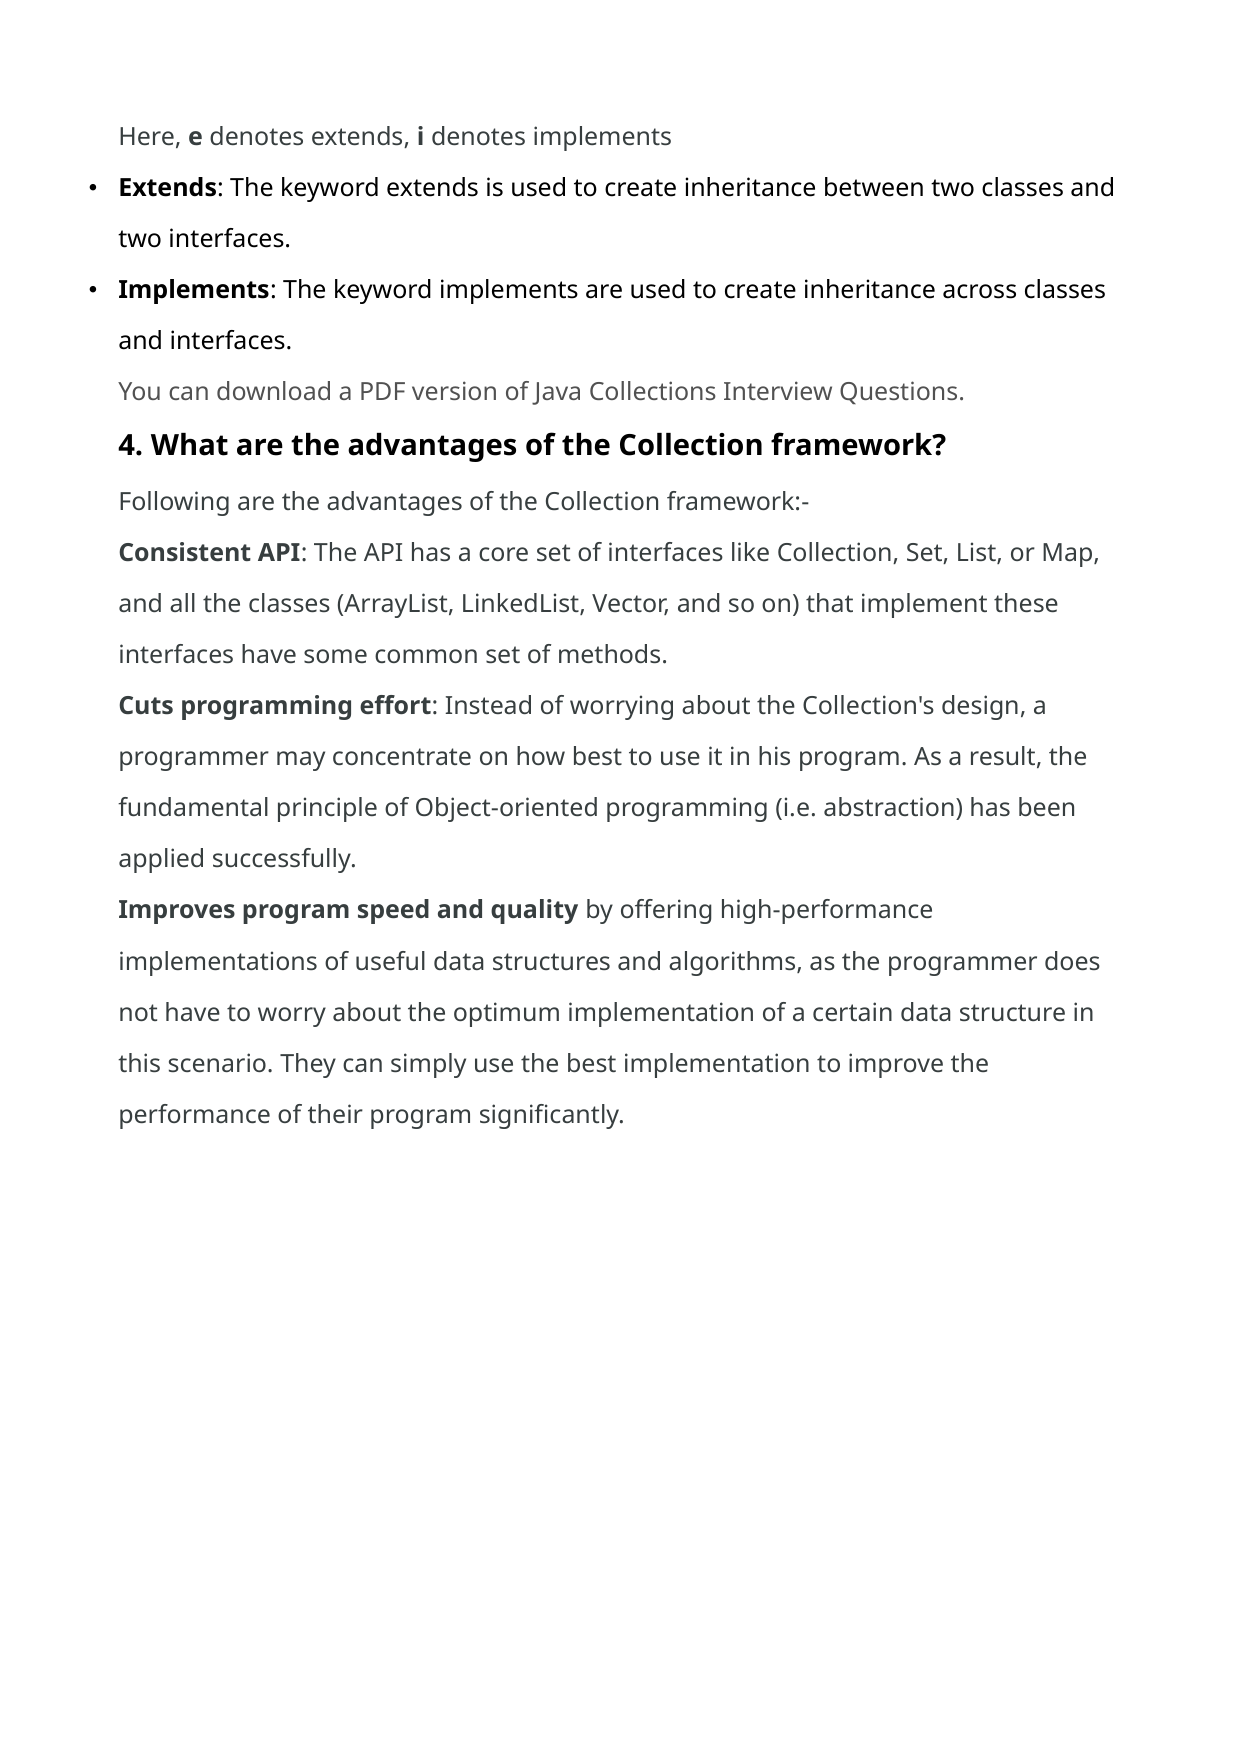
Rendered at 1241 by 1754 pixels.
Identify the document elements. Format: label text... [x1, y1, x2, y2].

subtitle 4. What are the advantages of the Collection framework? [118, 424, 1122, 464]
text You can download a PDF version of Java Collections Interview Questions. [118, 373, 1122, 407]
list Implements: The keyword implements are used to create inheritance across classes and interfaces. [118, 271, 1122, 356]
text Improves program speed and quality by offering high-performance implementations of useful data structures and algorithms, as the programmer does not have to worry about the optimum implementation of a certain data structure in this scenario. They can simply use the best implementation to improve the performance of their program significantly. [118, 892, 1122, 1130]
text Cuts programming effort: Instead of worrying about the Collection's design, a programmer may concentrate on how best to use it in his program. As a result, the fundamental principle of Object-oriented programming (i.e. abstraction) has been applied successfully. [118, 688, 1122, 875]
text Consistent API: The API has a core set of interfaces like Collection, Set, List, or Map, and all the classes (ArrayList, LinkedList, Vector, and so on) that implement these interfaces have some common set of methods. [118, 535, 1122, 671]
list Extends: The keyword extends is used to create inheritance between two classes and two interfaces. [118, 169, 1122, 254]
text Here, e denotes extends, i denotes implements [118, 118, 1122, 152]
text Following are the advantages of the Collection framework:- [118, 484, 1122, 518]
